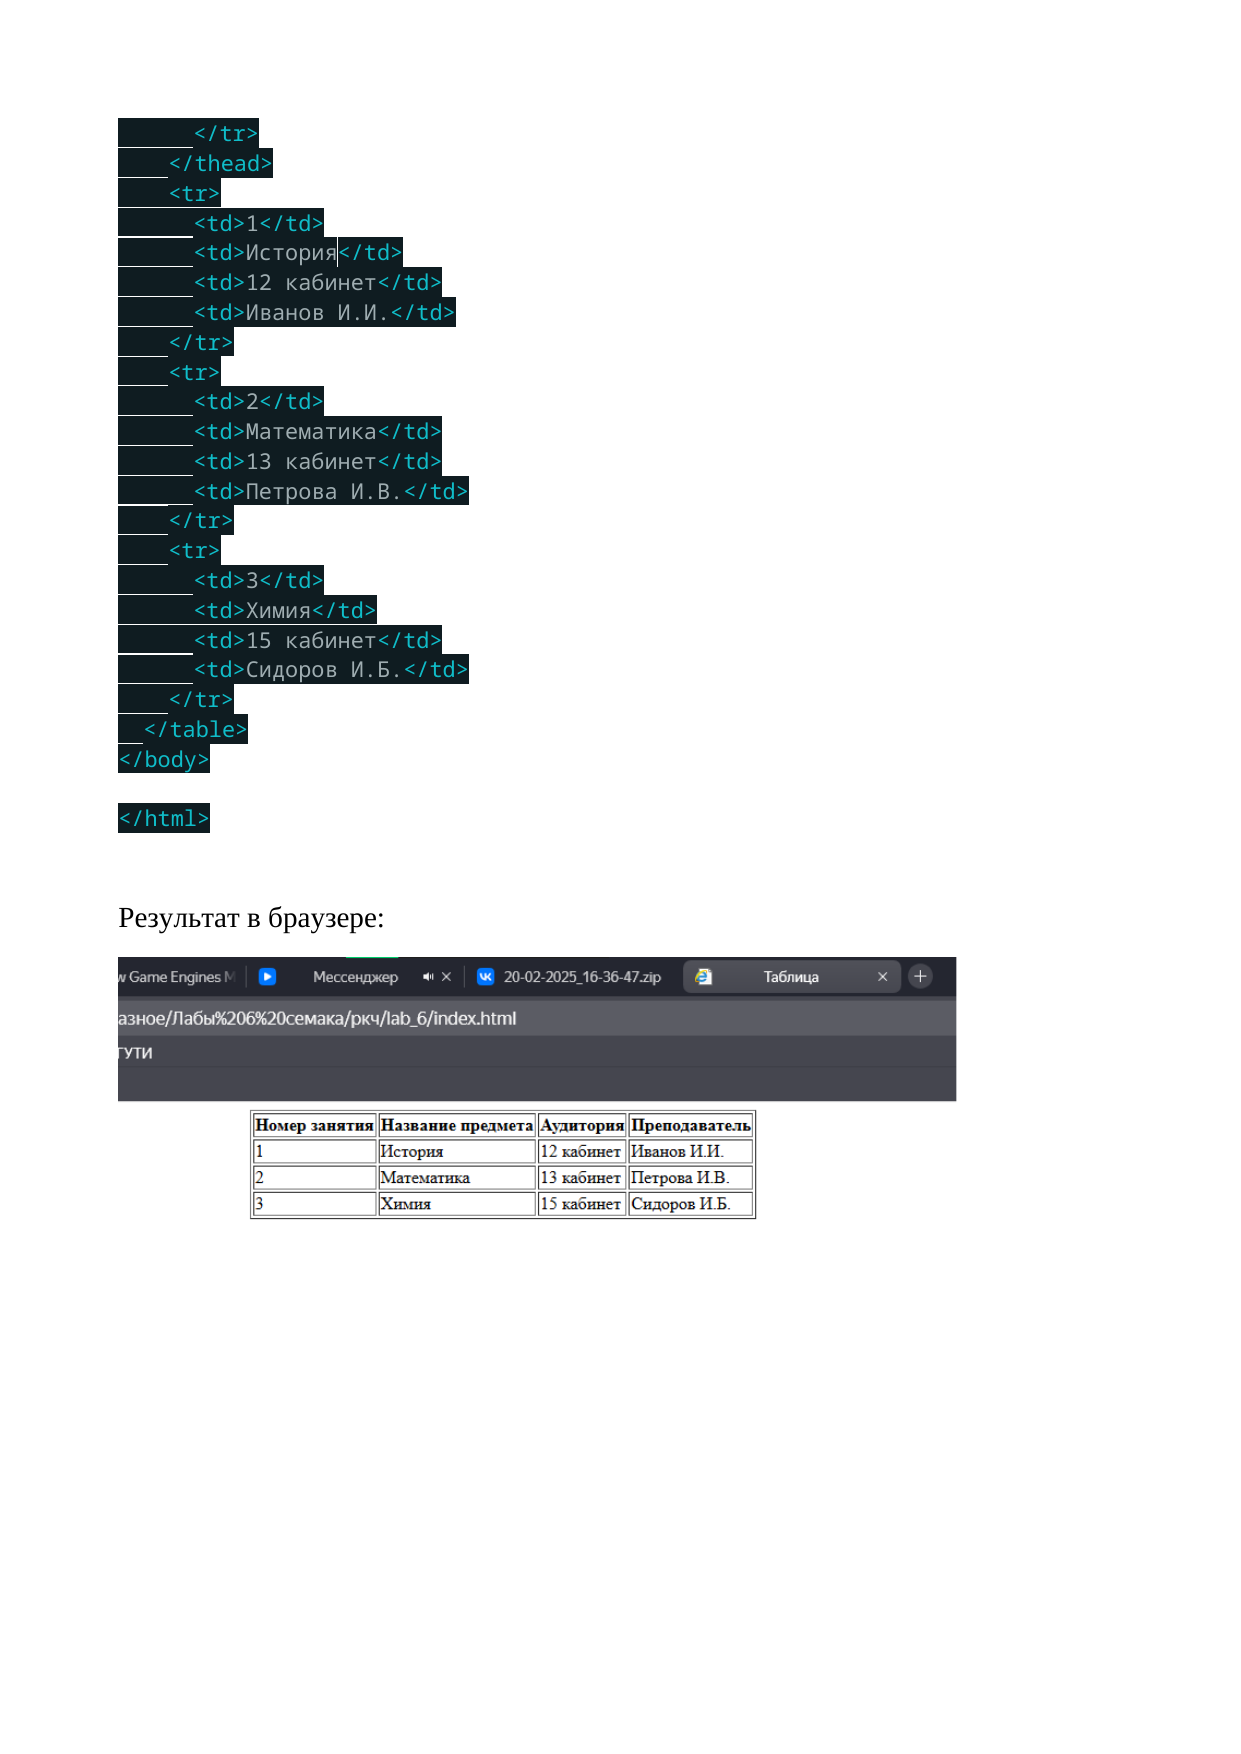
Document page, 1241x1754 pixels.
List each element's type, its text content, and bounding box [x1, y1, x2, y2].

text <td>2</td> [118, 386, 1122, 416]
text Результат в браузере: [118, 900, 1122, 934]
text <td>История</td> [118, 237, 1122, 267]
text </html> [118, 803, 1122, 833]
text </tr> [118, 327, 1122, 356]
text </body> [118, 744, 1122, 773]
text <td>3</td> [118, 565, 1122, 595]
text </thead> [118, 148, 1122, 178]
text <td>1</td> [118, 207, 1122, 237]
text <tr> [118, 535, 1122, 565]
text <tr> [118, 178, 1122, 207]
text </tr> [118, 684, 1122, 714]
text </tr> [118, 118, 1122, 148]
text <tr> [118, 356, 1122, 386]
text <td>13 кабинет</td> [118, 446, 1122, 476]
text <td>Математика</td> [118, 416, 1122, 446]
text </table> [118, 714, 1122, 744]
text <td>12 кабинет</td> [118, 267, 1122, 297]
text </tr> [118, 505, 1122, 535]
text <td>15 кабинет</td> [118, 624, 1122, 654]
text <td>Иванов И.И.</td> [118, 297, 1122, 327]
text <td>Сидоров И.Б.</td> [118, 654, 1122, 684]
text <td>Химия</td> [118, 595, 1122, 624]
text <td>Петрова И.В.</td> [118, 476, 1122, 505]
picture [118, 957, 957, 1501]
